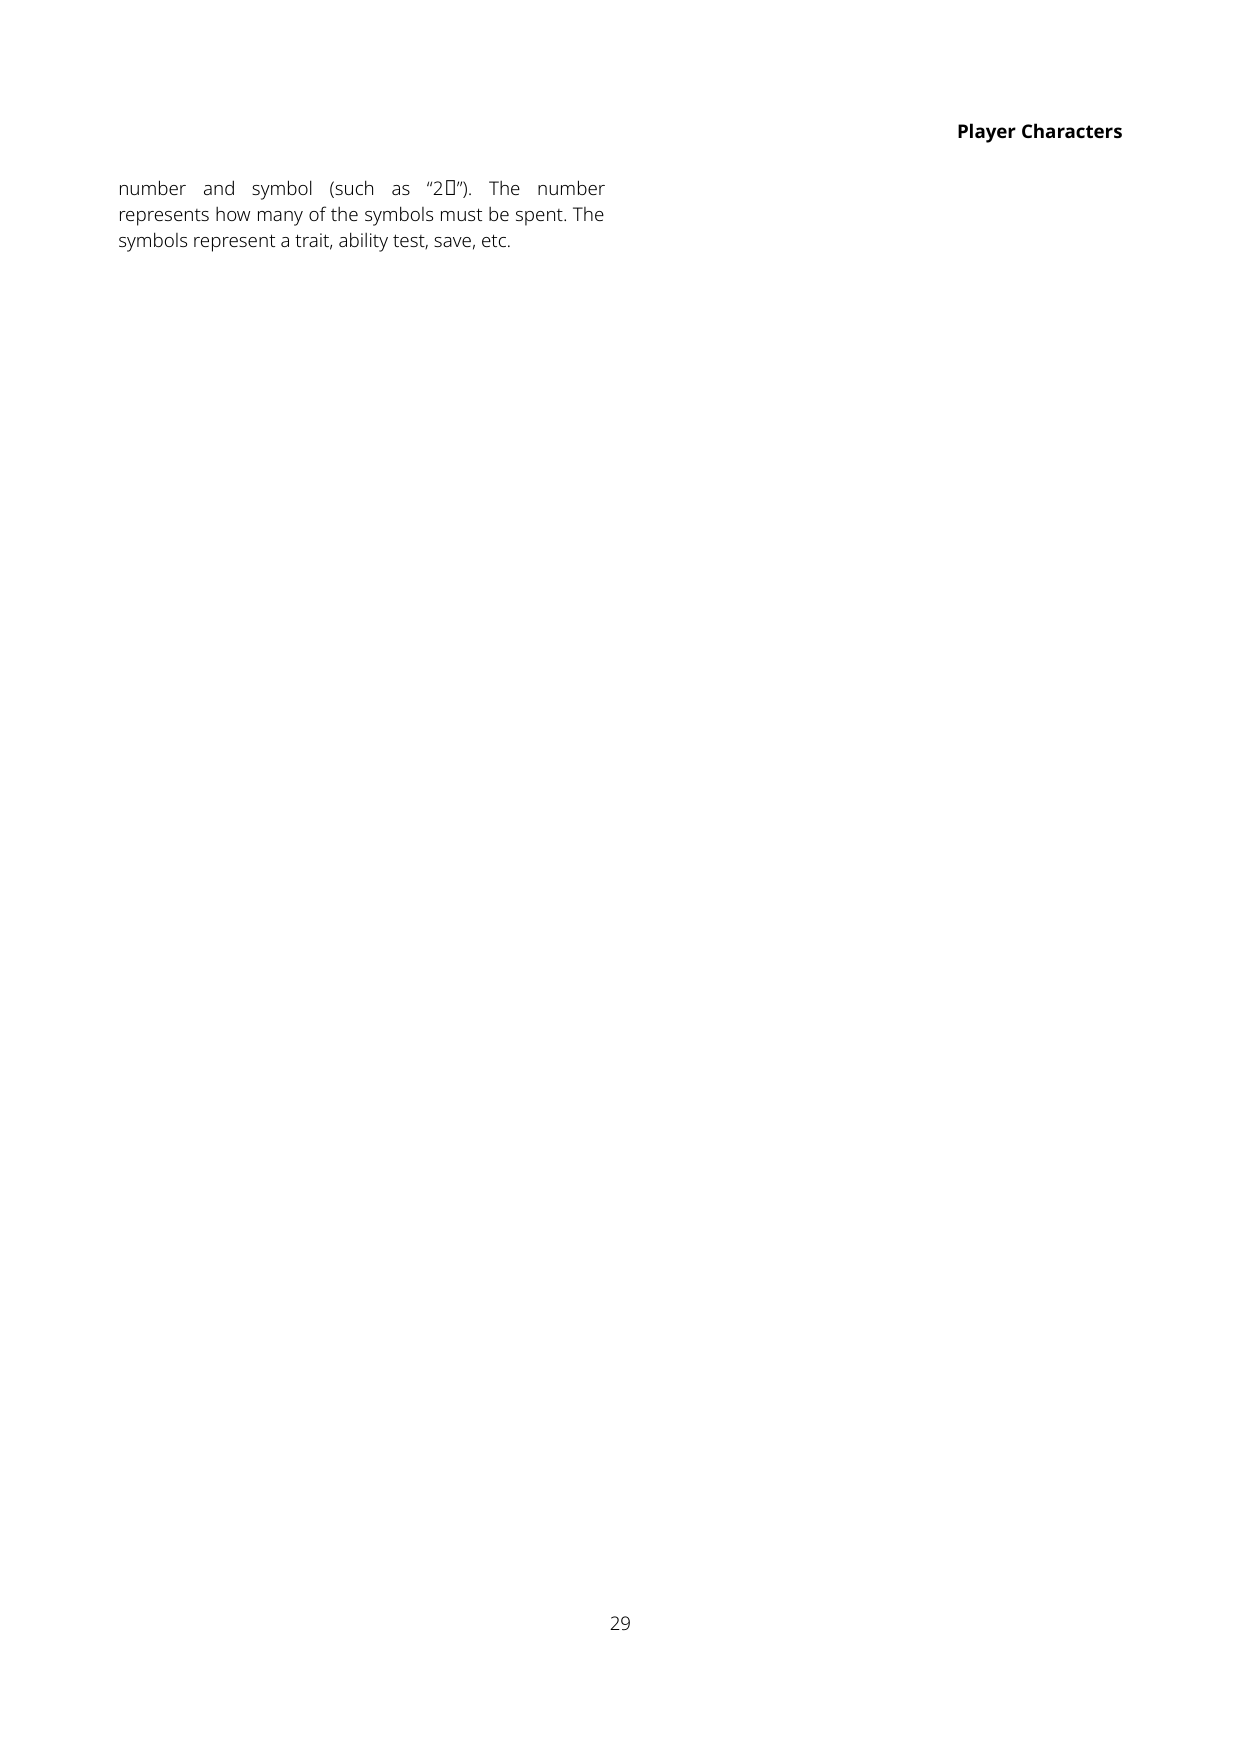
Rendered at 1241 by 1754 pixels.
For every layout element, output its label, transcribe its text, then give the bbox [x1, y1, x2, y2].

text number and symbol (such as “2”). The number represents how many of the symbols must be spent. The symbols represent a trait, ability test, save, etc. [118, 173, 605, 253]
